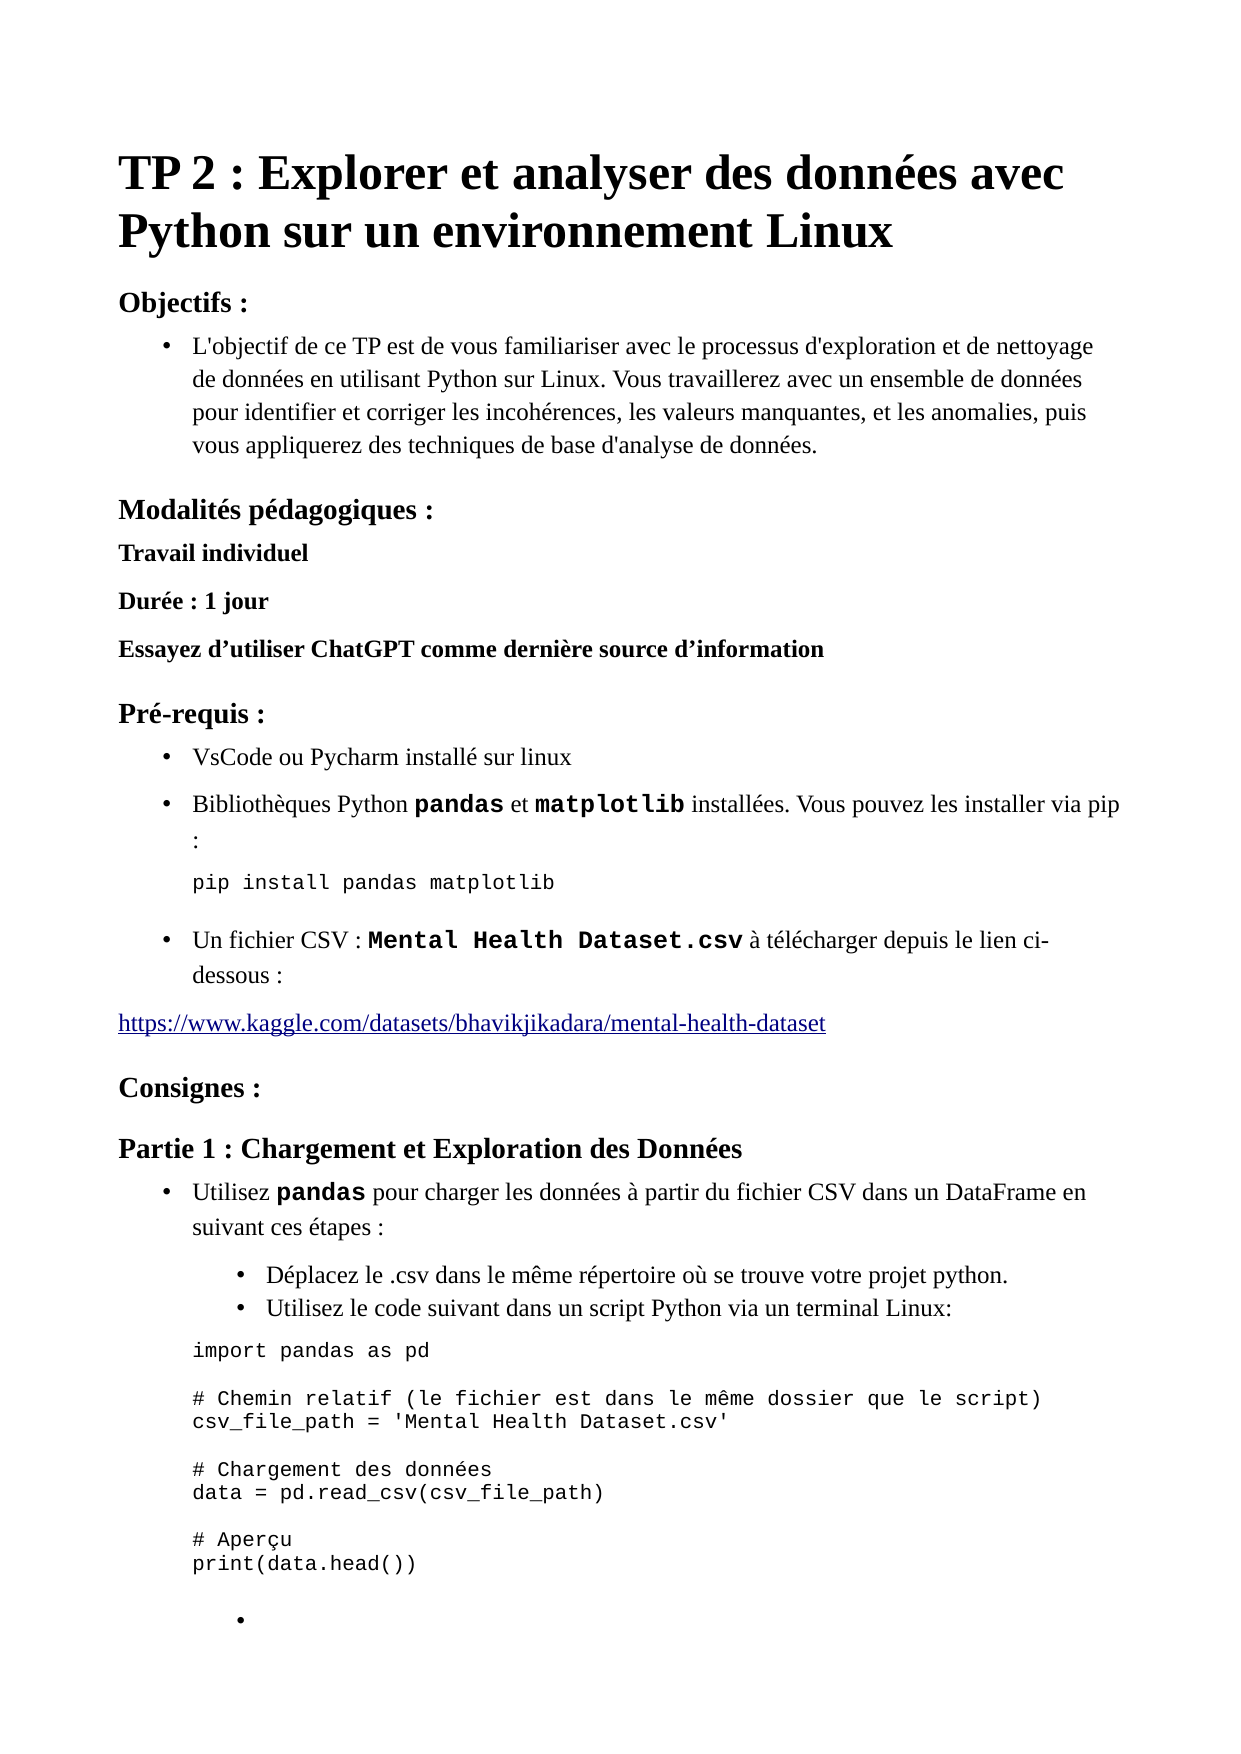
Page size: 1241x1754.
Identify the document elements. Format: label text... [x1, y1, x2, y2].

list data = pd.read_csv(csv_file_path) [162, 1482, 1122, 1506]
subtitle Partie 1 : Chargement et Exploration des Données [118, 1131, 1122, 1164]
list print(data.head()) [162, 1553, 1122, 1577]
list # Aperçu [162, 1529, 1122, 1553]
subtitle TP 2 : Explorer et analyser des données avec Python sur un environnement Linux [118, 143, 1122, 258]
list # Chemin relatif (le fichier est dans le même dossier que le script) [162, 1388, 1122, 1411]
list csv_file_path = 'Mental Health Dataset.csv' [162, 1411, 1122, 1435]
text Durée : 1 jour [118, 586, 1122, 615]
subtitle Modalités pédagogiques : [118, 492, 1122, 526]
list Un fichier CSV : Mental Health Dataset.csv à télécharger depuis le lien ci-dessous : [162, 925, 1122, 989]
list Utilisez pandas pour charger les données à partir du fichier CSV dans un DataFrame en suivant ces étapes : [162, 1177, 1122, 1241]
list Utilisez le code suivant dans un script Python via un terminal Linux: [236, 1293, 1122, 1321]
list VsCode ou Pycharm installé sur linux [162, 742, 1122, 771]
subtitle Consignes : [118, 1070, 1122, 1104]
list # Chargement des données [162, 1458, 1122, 1482]
list Bibliothèques Python pandas et matplotlib installées. Vous pouvez les installer via pip : [162, 789, 1122, 853]
list import pandas as pd [162, 1340, 1122, 1364]
list L'objectif de ce TP est de vous familiariser avec le processus d'exploration et de nettoyage de données en utilisant Python sur Linux. Vous travaillerez avec un ensemble de données pour identifier et corriger les incohérences, les valeurs manquantes, et les anomalies, puis vous appliquerez des techniques de base d'analyse de données. [162, 331, 1122, 459]
subtitle Objectifs : [118, 285, 1122, 319]
subtitle Pré-requis : [118, 696, 1122, 729]
text Essayez d’utiliser ChatGPT comme dernière source d’information [118, 634, 1122, 662]
list pip install pandas matplotlib [162, 872, 1122, 896]
list Déplacez le .csv dans le même répertoire où se trouve votre projet python. [236, 1260, 1122, 1288]
text https://www.kaggle.com/datasets/bhavikjikadara/mental-health-dataset [118, 1008, 1122, 1037]
text Travail individuel [118, 538, 1122, 567]
